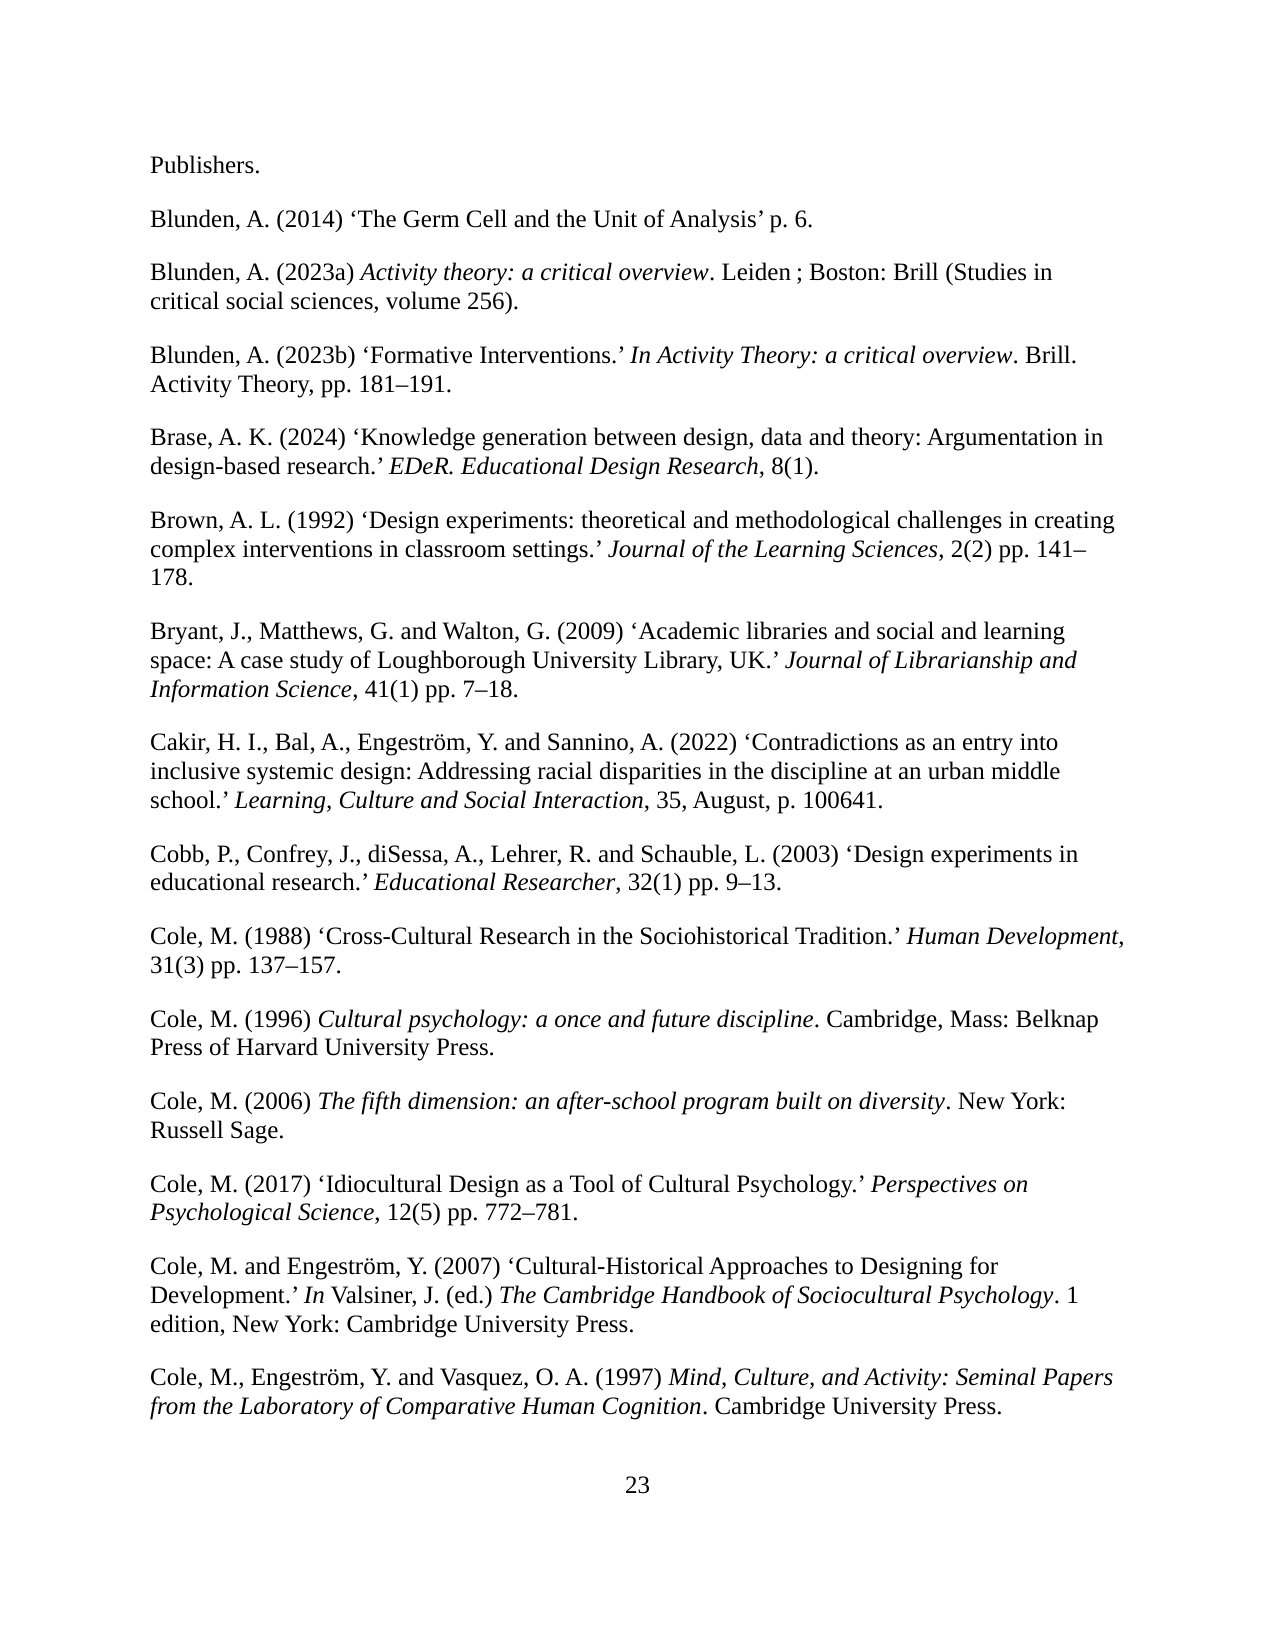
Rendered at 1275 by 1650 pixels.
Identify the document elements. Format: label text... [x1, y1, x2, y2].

text Cole, M., Engeström, Y. and Vasquez, O. A. (1997) Mind, Culture, and Activity: Seminal Papers from the Laboratory of Comparative Human Cognition. Cambridge University Press. [150, 1362, 1125, 1420]
text Blunden, A. (2023a) Activity theory: a critical overview. Leiden ; Boston: Brill (Studies in critical social sciences, volume 256). [150, 257, 1125, 315]
text Brase, A. K. (2024) ‘Knowledge generation between design, data and theory: Argumentation in design-based research.’ EDeR. Educational Design Research, 8(1). [150, 422, 1125, 480]
text Cakir, H. I., Bal, A., Engeström, Y. and Sannino, A. (2022) ‘Contradictions as an entry into inclusive systemic design: Addressing racial disparities in the discipline at an urban middle school.’ Learning, Culture and Social Interaction, 35, August, p. 100641. [150, 727, 1125, 814]
text Cole, M. (2006) The fifth dimension: an after-school program built on diversity. New York: Russell Sage. [150, 1086, 1125, 1144]
text Blunden, A. (2014) ‘The Germ Cell and the Unit of Analysis’ p. 6. [150, 204, 1125, 232]
text Bryant, J., Matthews, G. and Walton, G. (2009) ‘Academic libraries and social and learning space: A case study of Loughborough University Library, UK.’ Journal of Librarianship and Information Science, 41(1) pp. 7–18. [150, 616, 1125, 702]
text Publishers. [150, 150, 1125, 179]
text Cole, M. (1996) Cultural psychology: a once and future discipline. Cambridge, Mass: Belknap Press of Harvard University Press. [150, 1004, 1125, 1061]
text Blunden, A. (2023b) ‘Formative Interventions.’ In Activity Theory: a critical overview. Brill. Activity Theory, pp. 181–191. [150, 340, 1125, 397]
text Brown, A. L. (1992) ‘Design experiments: theoretical and methodological challenges in creating complex interventions in classroom settings.’ Journal of the Learning Sciences, 2(2) pp. 141–178. [150, 505, 1125, 591]
text Cole, M. and Engeström, Y. (2007) ‘Cultural-Historical Approaches to Designing for Development.’ In Valsiner, J. (ed.) The Cambridge Handbook of Sociocultural Psychology. 1 edition, New York: Cambridge University Press. [150, 1251, 1125, 1337]
text Cobb, P., Confrey, J., diSessa, A., Lehrer, R. and Schauble, L. (2003) ‘Design experiments in educational research.’ Educational Researcher, 32(1) pp. 9–13. [150, 839, 1125, 896]
text Cole, M. (2017) ‘Idiocultural Design as a Tool of Cultural Psychology.’ Perspectives on Psychological Science, 12(5) pp. 772–781. [150, 1169, 1125, 1226]
text Cole, M. (1988) ‘Cross-Cultural Research in the Sociohistorical Tradition.’ Human Development, 31(3) pp. 137–157. [150, 921, 1125, 979]
